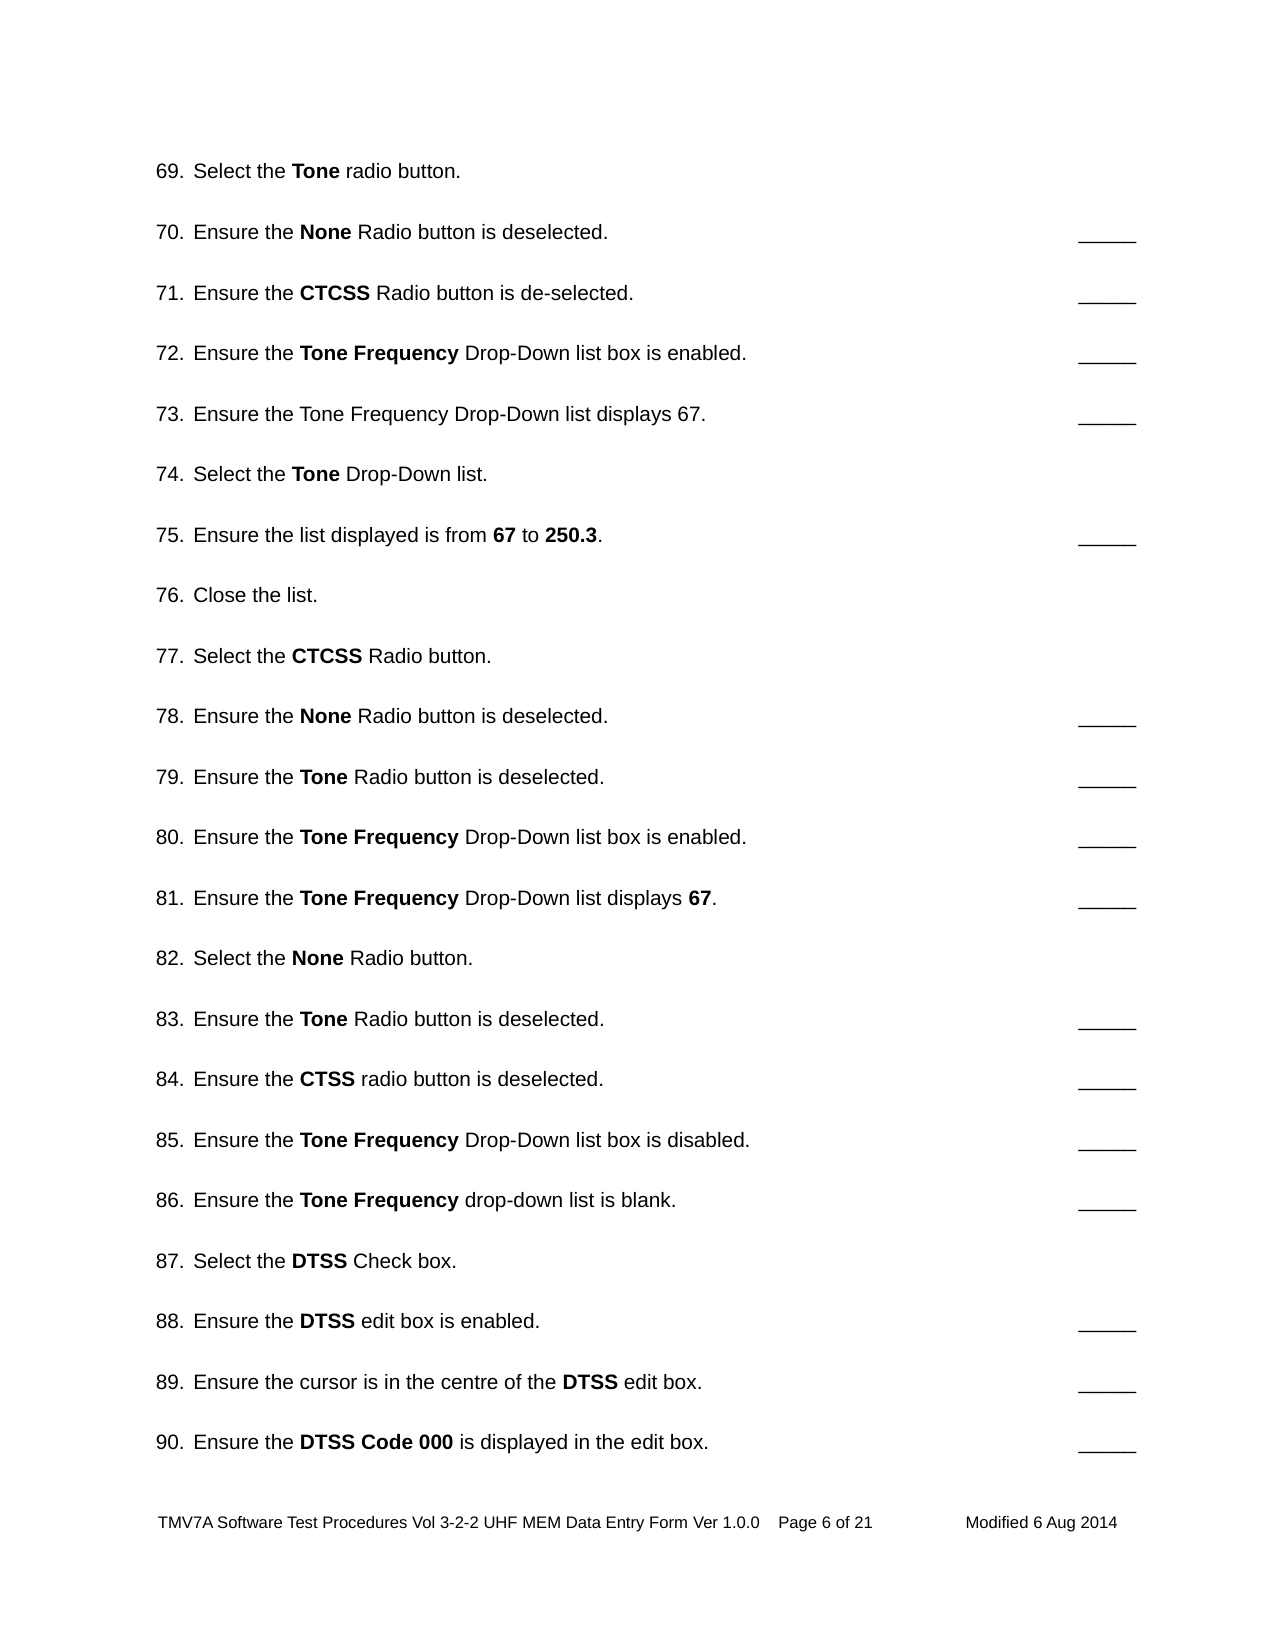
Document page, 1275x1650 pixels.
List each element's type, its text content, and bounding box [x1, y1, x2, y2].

list Select the CTCSS Radio button. [156, 643, 1157, 691]
list Ensure the Tone Radio button is deselected. _____ [156, 1007, 1157, 1054]
list Ensure the DTSS Code 000 is displayed in the edit box. _____ [156, 1430, 1157, 1478]
list Ensure the None Radio button is deselected. _____ [156, 704, 1157, 752]
list Ensure the CTSS radio button is deselected. _____ [156, 1067, 1157, 1115]
list Ensure the Tone Radio button is deselected. _____ [156, 764, 1157, 812]
list Ensure the CTCSS Radio button is de-selected. _____ [156, 280, 1157, 328]
list Ensure the Tone Frequency Drop-Down list displays 67. _____ [156, 886, 1157, 933]
list Ensure the Tone Frequency Drop-Down list box is enabled. _____ [156, 825, 1157, 873]
list Ensure the Tone Frequency drop-down list is blank. _____ [156, 1188, 1157, 1236]
list Ensure the Tone Frequency Drop-Down list box is enabled. _____ [156, 341, 1157, 389]
list Ensure the cursor is in the centre of the DTSS edit box. _____ [156, 1369, 1157, 1417]
list [156, 118, 1157, 147]
list Ensure the Tone Frequency Drop-Down list box is disabled. _____ [156, 1128, 1157, 1176]
list Ensure the Tone Frequency Drop-Down list displays 67. _____ [156, 401, 1157, 449]
list Select the DTSS Check box. [156, 1248, 1157, 1297]
list Close the list. [156, 583, 1157, 631]
list Ensure the None Radio button is deselected. _____ [156, 220, 1157, 268]
list Select the Tone Drop-Down list. [156, 462, 1157, 510]
list Ensure the list displayed is from 67 to 250.3. _____ [156, 522, 1157, 571]
list Ensure the DTSS edit box is enabled. _____ [156, 1309, 1157, 1357]
list Select the Tone radio button. [156, 159, 1157, 207]
list Select the None Radio button. [156, 946, 1157, 994]
